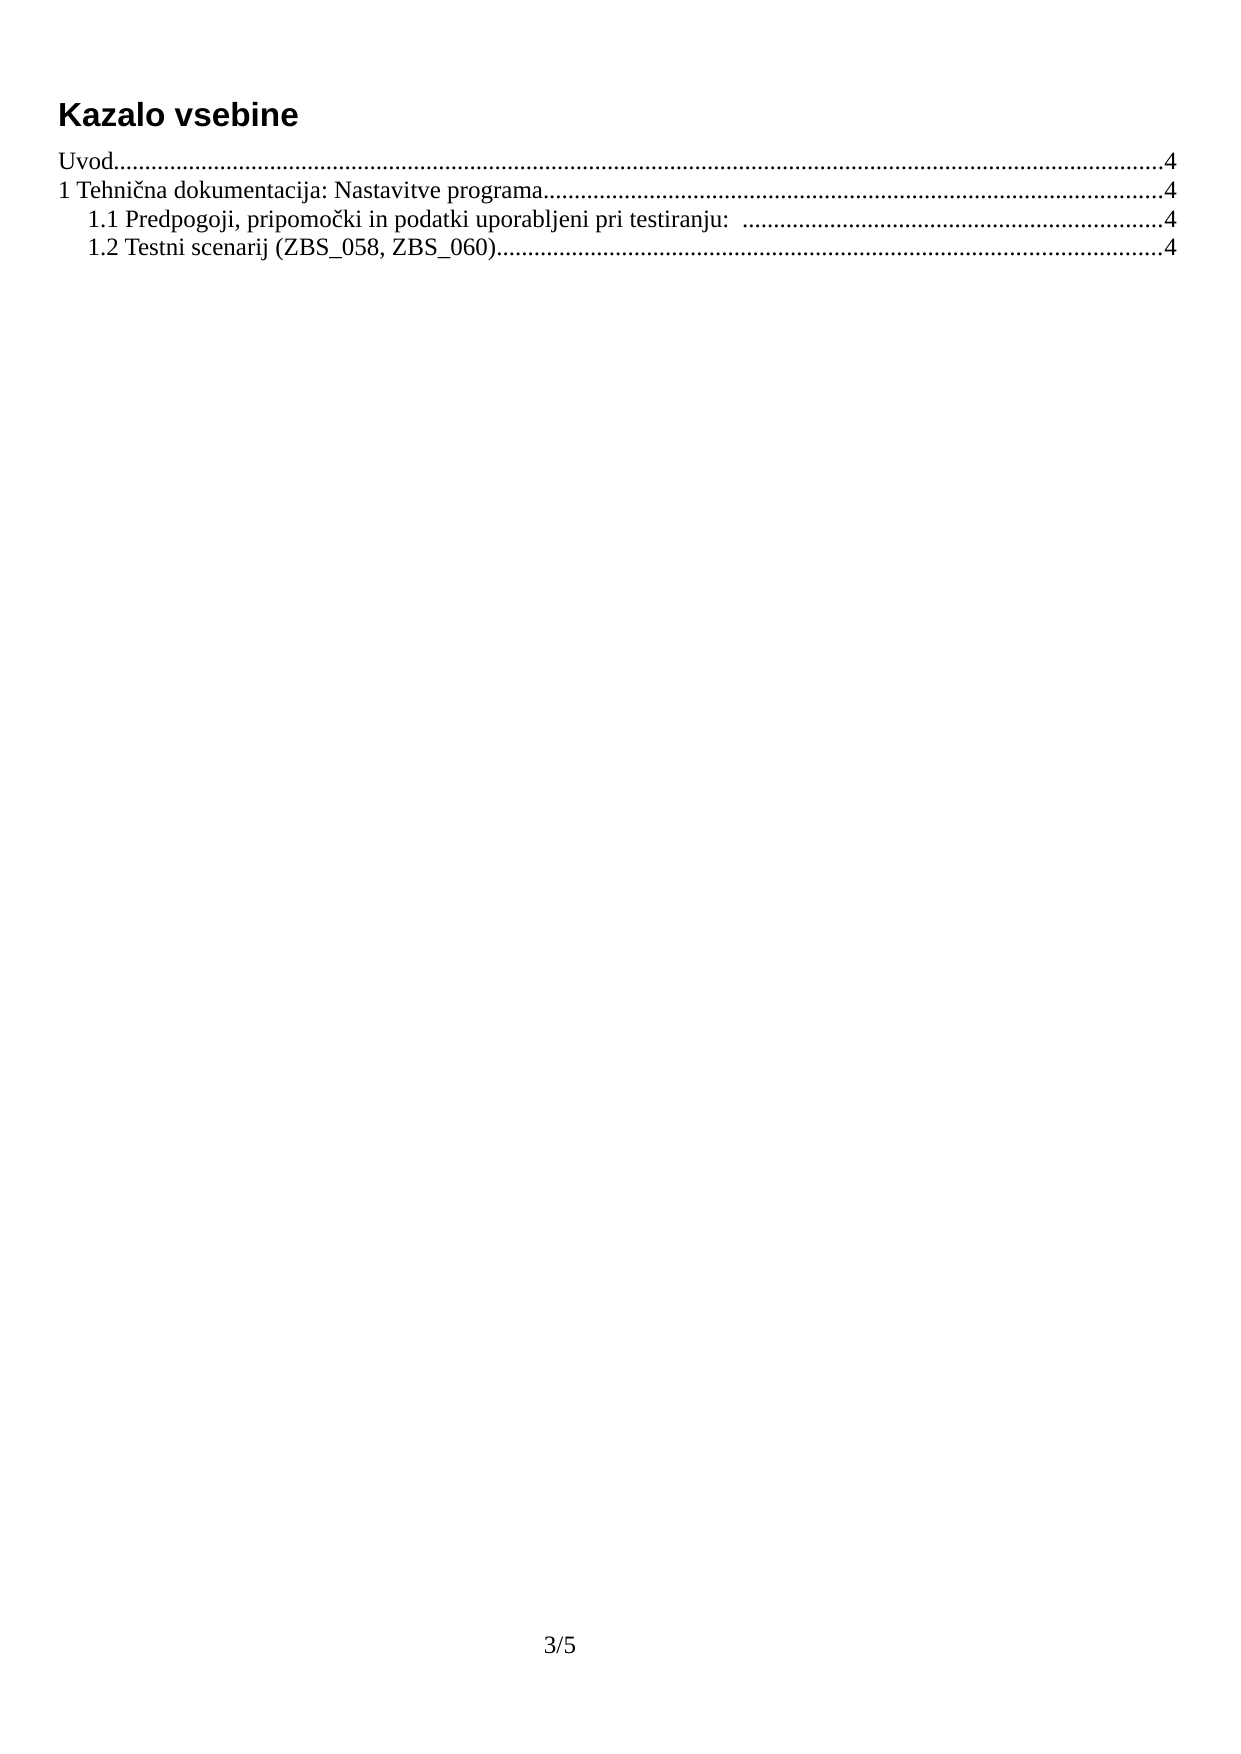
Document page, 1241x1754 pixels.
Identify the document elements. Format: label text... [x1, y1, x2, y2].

text 1.2 Testni scenarij (ZBS_058, ZBS_060) 4 [87, 232, 1177, 261]
text Uvod 4 [58, 146, 1177, 175]
text 1 Tehnična dokumentacija: Nastavitve programa. 4 [58, 175, 1177, 204]
subtitle Kazalo vsebine [58, 95, 1177, 134]
text 1.1 Predpogoji, pripomočki in podatki uporabljeni pri testiranju: 4 [87, 204, 1177, 232]
